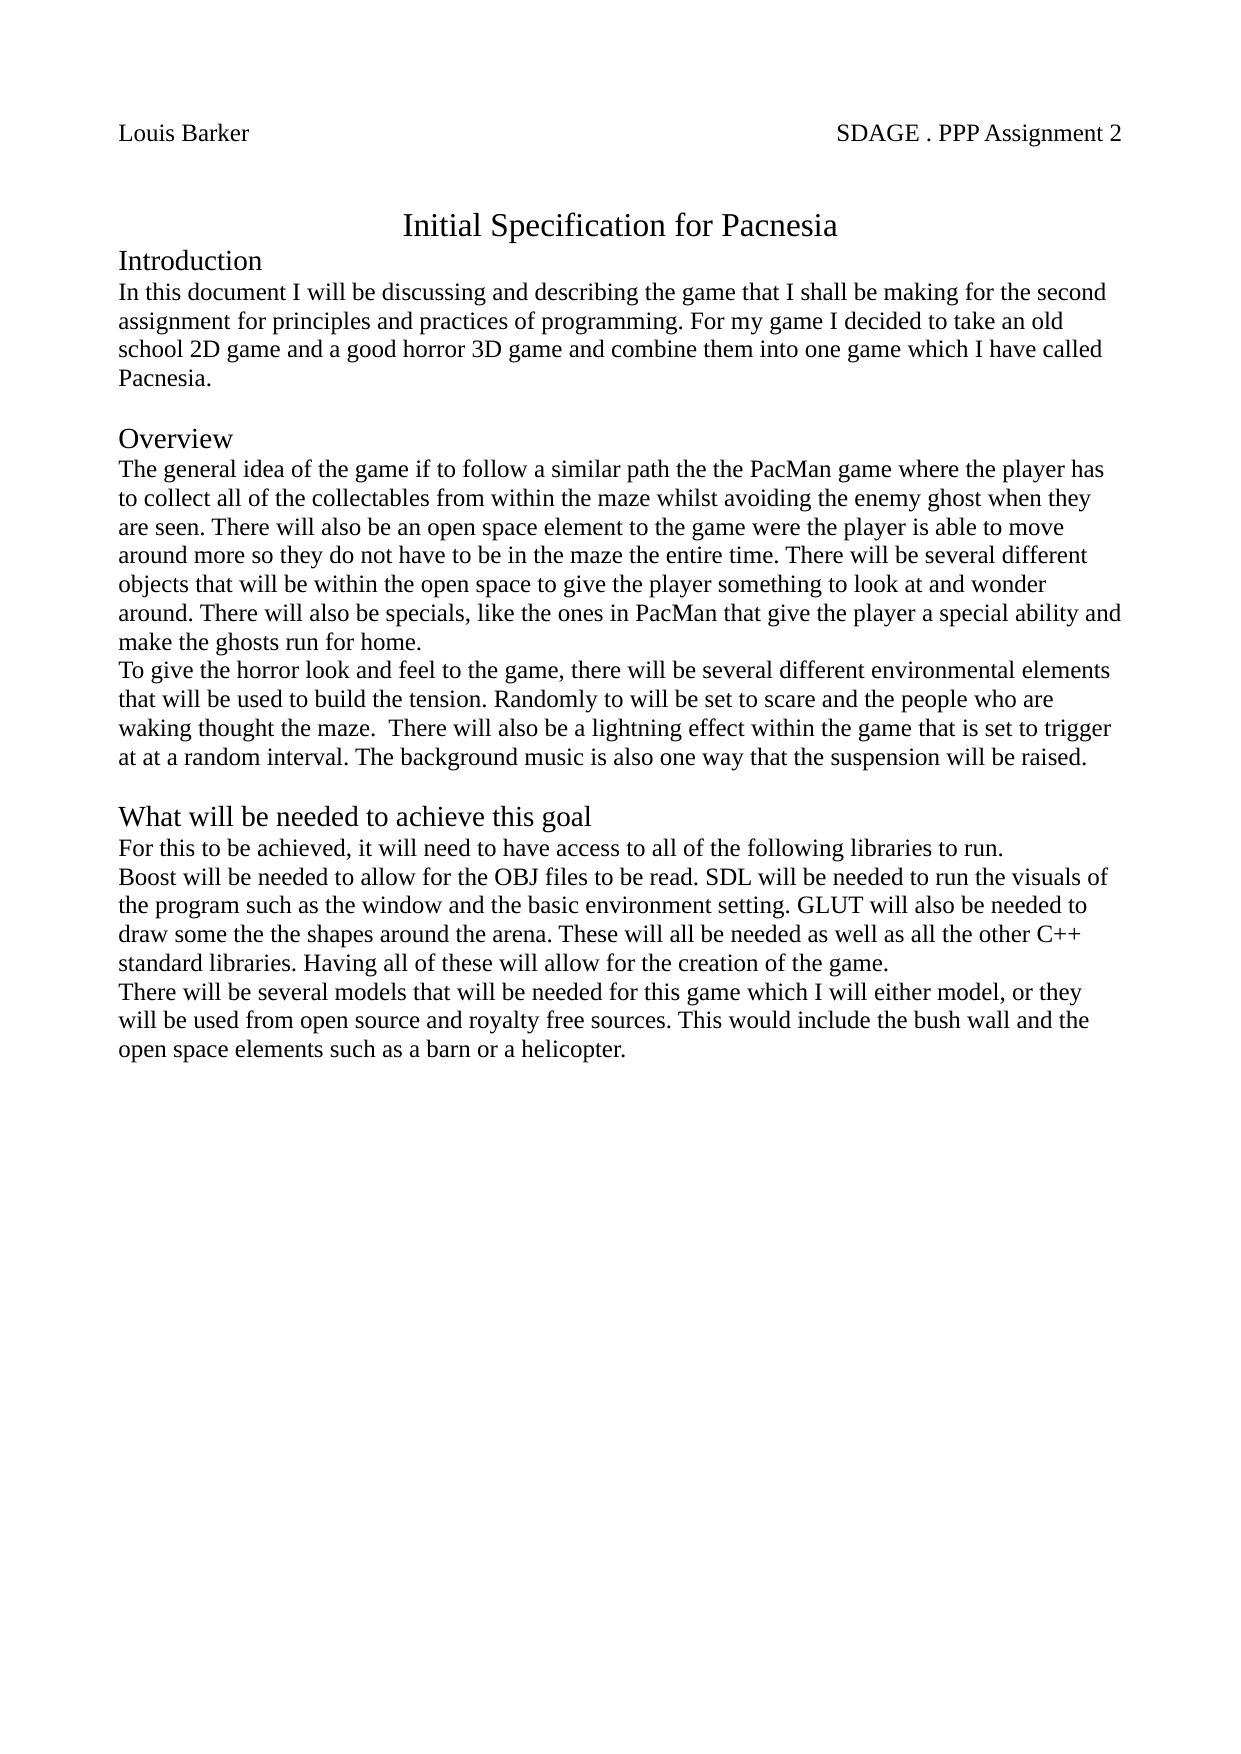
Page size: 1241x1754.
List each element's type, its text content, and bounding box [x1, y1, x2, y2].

text Introduction [118, 243, 1122, 277]
text Overview [118, 421, 1122, 454]
text What will be needed to achieve this goal [118, 799, 1122, 833]
text Initial Specification for Pacnesia [118, 205, 1122, 243]
text In this document I will be discussing and describing the game that I shall be making for the second assignment for principles and practices of programming. For my game I decided to take an old school 2D game and a good horror 3D game and combine them into one game which I have called Pacnesia. [118, 277, 1122, 392]
text The general idea of the game if to follow a similar path the the PacMan game where the player has to collect all of the collectables from within the maze whilst avoiding the enemy ghost when they are seen. There will also be an open space element to the game were the player is able to move around more so they do not have to be in the maze the entire time. There will be several different objects that will be within the open space to give the player something to look at and wonder around. There will also be specials, like the ones in PacMan that give the player a special ability and make the ghosts run for home. [118, 454, 1122, 656]
text To give the horror look and feel to the game, there will be several different environmental elements that will be used to build the tension. Randomly to will be set to scare and the people who are waking thought the maze. There will also be a lightning effect within the game that is set to trigger at at a random interval. The background music is also one way that the suspension will be raised. [118, 656, 1122, 771]
text There will be several models that will be needed for this game which I will either model, or they will be used from open source and royalty free sources. This would include the bush wall and the open space elements such as a barn or a helicopter. [118, 977, 1122, 1063]
text For this to be achieved, it will need to have access to all of the following libraries to run. [118, 833, 1122, 862]
text Boost will be needed to allow for the OBJ files to be read. SDL will be needed to run the visuals of the program such as the window and the basic environment setting. GLUT will also be needed to draw some the the shapes around the arena. These will all be needed as well as all the other C++ standard libraries. Having all of these will allow for the creation of the game. [118, 862, 1122, 977]
